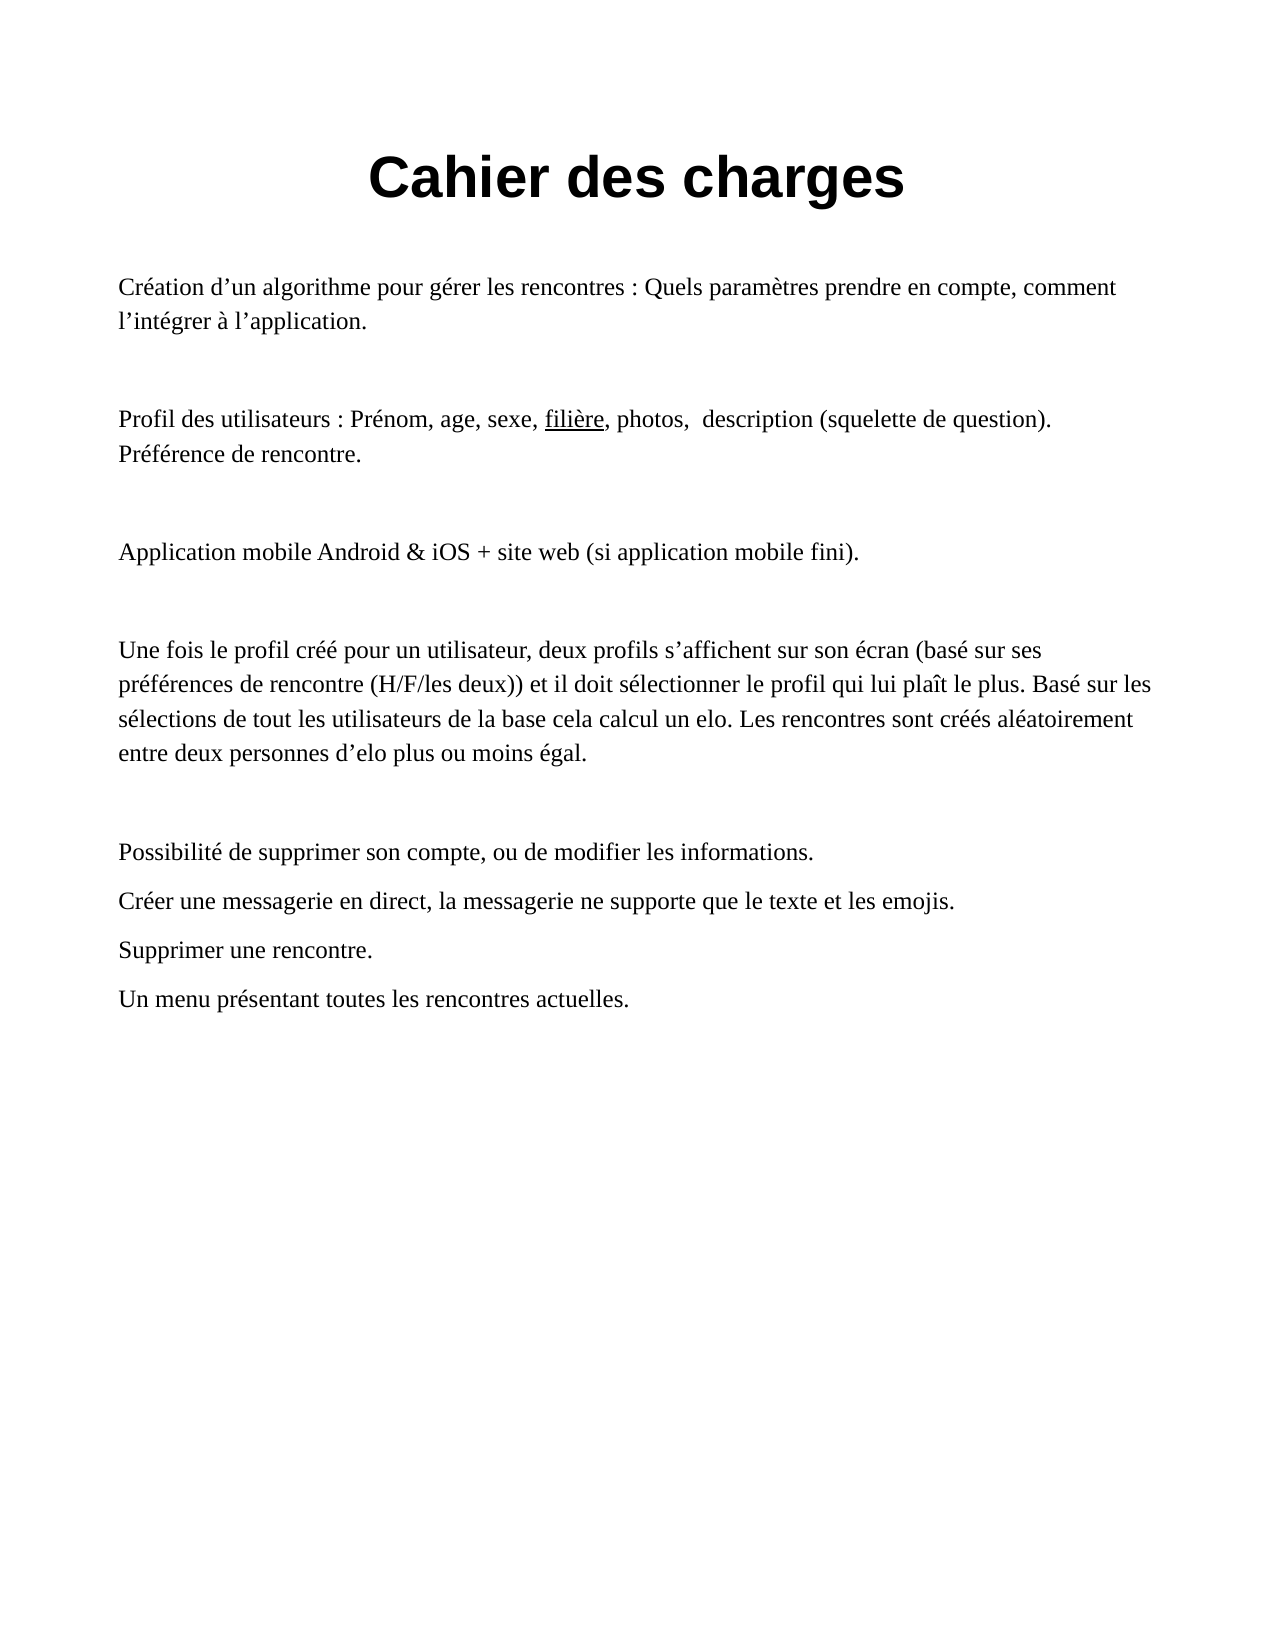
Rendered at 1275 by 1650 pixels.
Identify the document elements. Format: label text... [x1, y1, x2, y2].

title Cahier des charges [118, 143, 1157, 210]
text Création d’un algorithme pour gérer les rencontres : Quels paramètres prendre en compte, comment l’intégrer à l’application. [118, 272, 1157, 335]
text Une fois le profil créé pour un utilisateur, deux profils s’affichent sur son écran (basé sur ses préférences de rencontre (H/F/les deux)) et il doit sélectionner le profil qui lui plaît le plus. Basé sur les sélections de tout les utilisateurs de la base cela calcul un elo. Les rencontres sont créés aléatoirement entre deux personnes d’elo plus ou moins égal. [118, 635, 1157, 767]
text Créer une messagerie en direct, la messagerie ne supporte que le texte et les emojis. [118, 886, 1157, 914]
text Profil des utilisateurs : Prénom, age, sexe, filière, photos, description (squelette de question). Préférence de rencontre. [118, 404, 1157, 468]
text Un menu présentant toutes les rencontres actuelles. [118, 984, 1157, 1013]
text Supprimer une rencontre. [118, 935, 1157, 963]
text Application mobile Android & iOS + site web (si application mobile fini). [118, 537, 1157, 566]
text Possibilité de supprimer son compte, ou de modifier les informations. [118, 837, 1157, 865]
